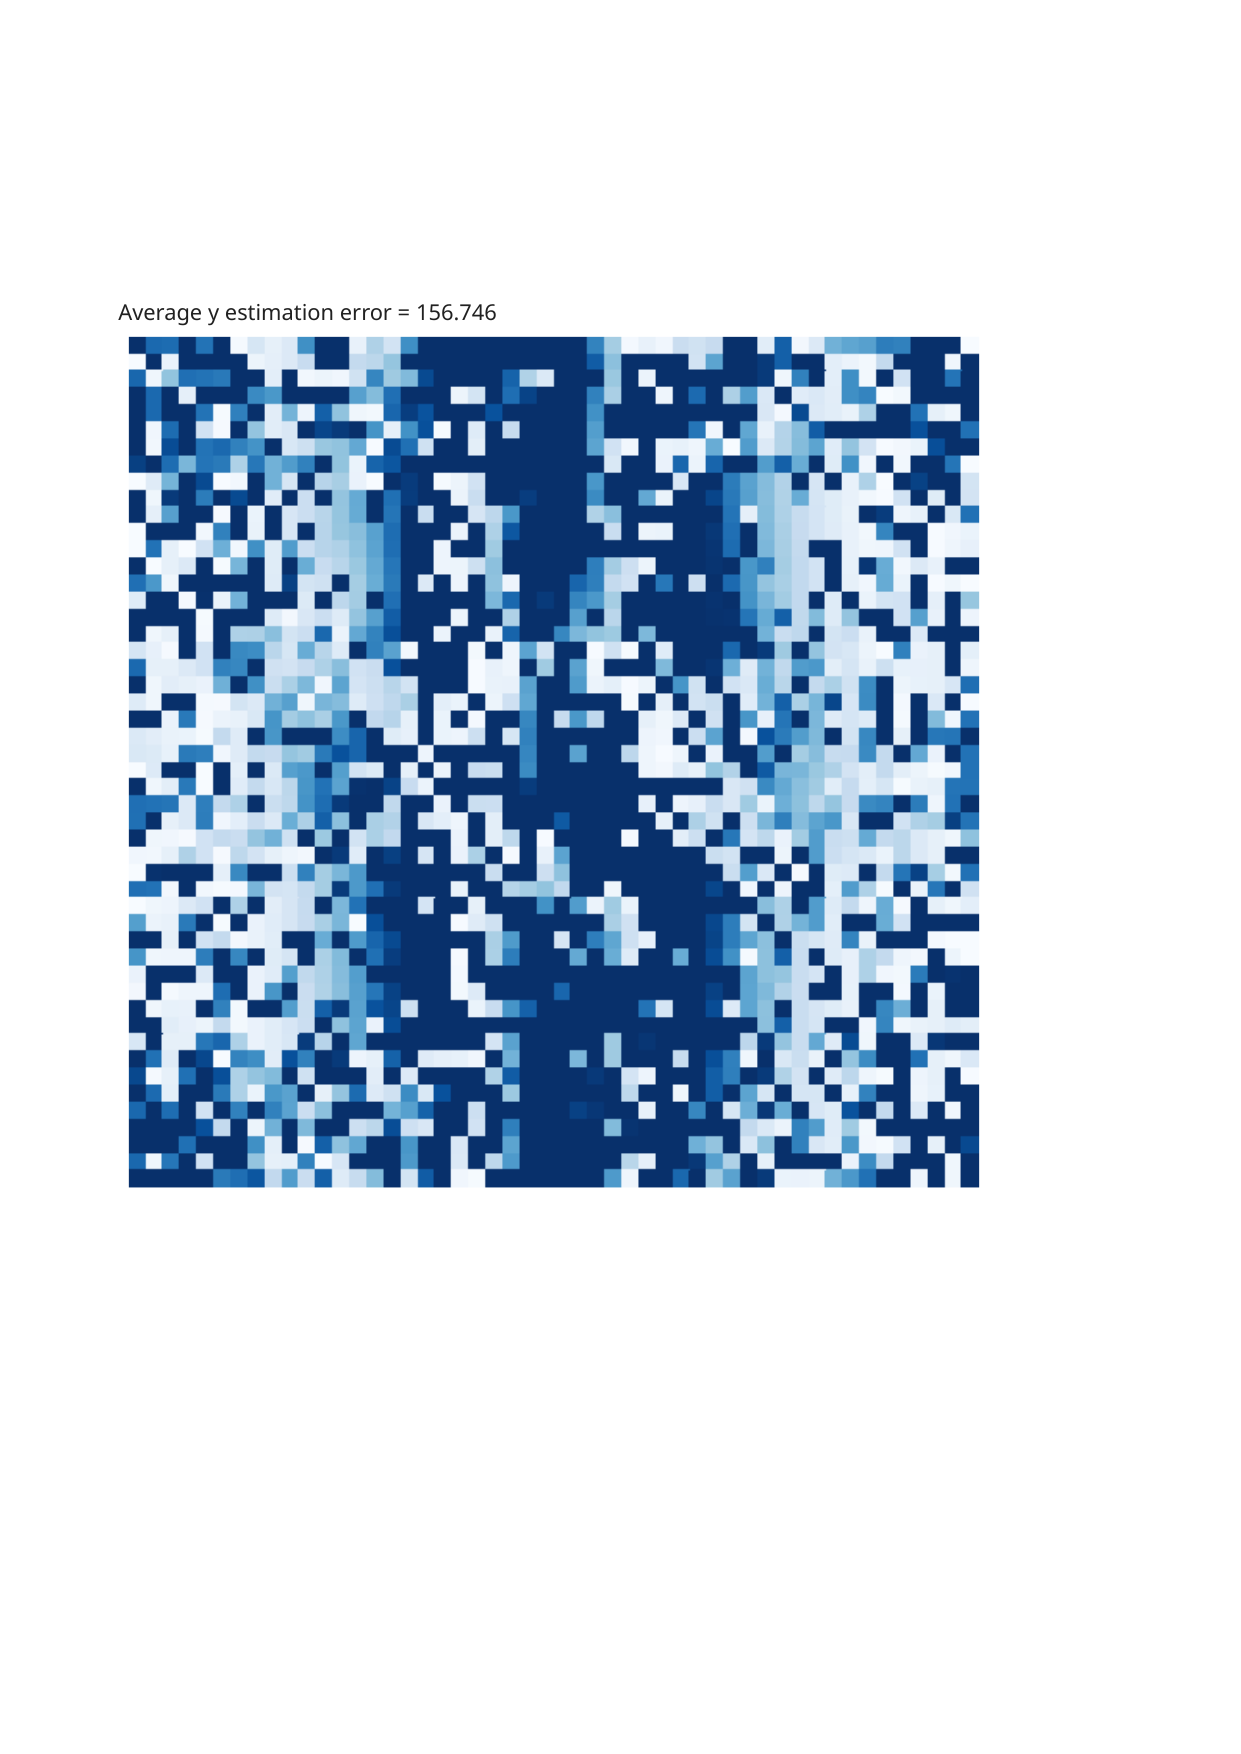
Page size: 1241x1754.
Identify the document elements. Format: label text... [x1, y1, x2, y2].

text Average y estimation error = 156.746 [118, 297, 1122, 327]
picture [118, 326, 989, 1199]
